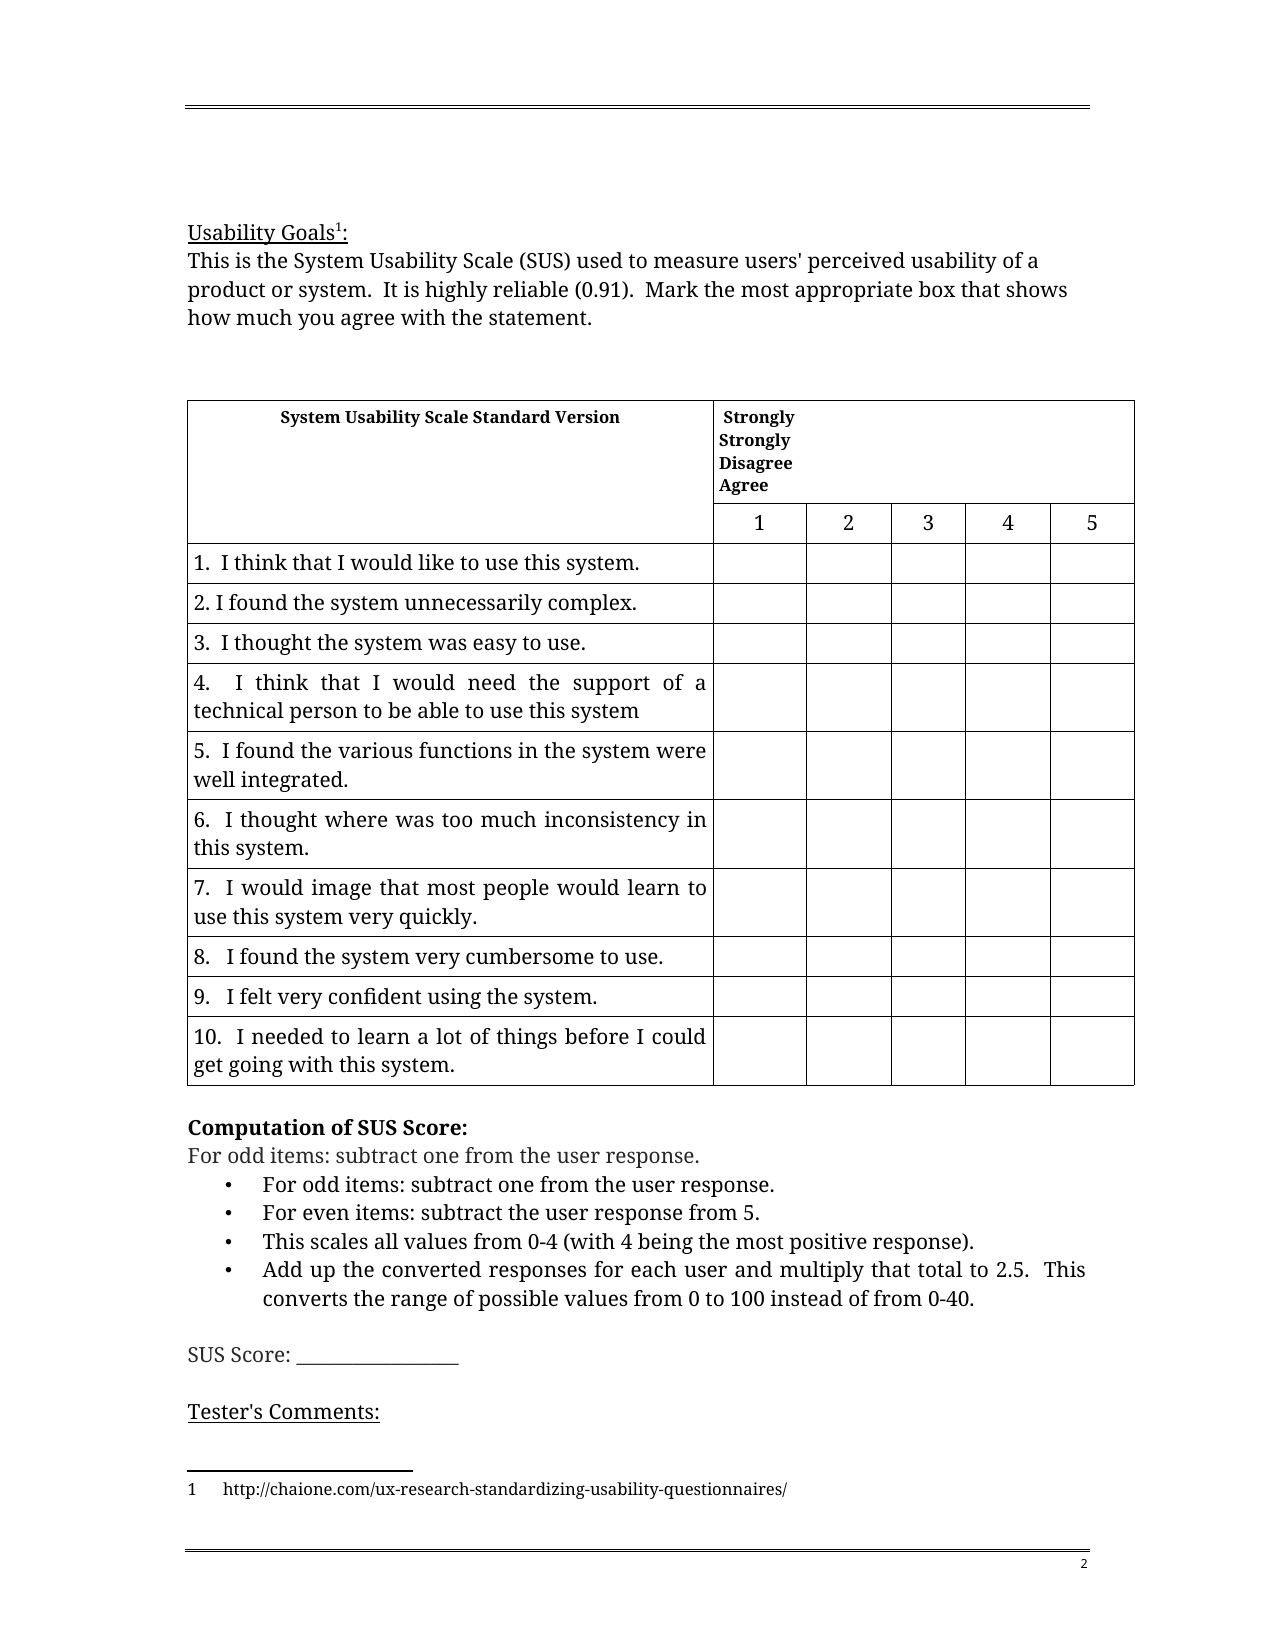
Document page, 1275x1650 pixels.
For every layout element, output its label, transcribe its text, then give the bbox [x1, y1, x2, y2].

table_cell 2 [807, 504, 891, 542]
table_cell [714, 732, 806, 799]
table_cell [807, 544, 891, 582]
table_cell [892, 664, 965, 731]
table_cell 5. I found the various functions in the system were well integrated. [188, 732, 713, 799]
text Usability Goals: [187, 218, 1087, 247]
table_cell [892, 624, 965, 662]
table_cell [807, 732, 891, 799]
table_cell [966, 869, 1050, 936]
table_cell [807, 800, 891, 868]
table_cell [1051, 937, 1134, 976]
table_cell [892, 1017, 965, 1084]
table_header System Usability Scale Standard Version [188, 401, 713, 542]
text Tester's Comments: [187, 1397, 1087, 1454]
table_cell [807, 584, 891, 622]
table_cell [807, 624, 891, 662]
table_cell [1051, 664, 1134, 731]
table_cell [714, 800, 806, 868]
table_cell [1051, 800, 1134, 868]
table_cell [892, 937, 965, 976]
table_cell 2. I found the system unnecessarily complex. [188, 584, 713, 622]
table_cell [807, 1017, 891, 1084]
table_cell [807, 937, 891, 976]
table_cell [892, 732, 965, 799]
table_cell 4. I think that I would need the support of a technical person to be able to use this system [188, 664, 713, 731]
table_cell [966, 1017, 1050, 1084]
table_cell [892, 584, 965, 622]
list Add up the converted responses for each user and multiply that total to 2.5. This converts the range of possible values from 0 to 100 instead of from 0-40. [225, 1255, 1087, 1312]
table_cell 3. I thought the system was easy to use. [188, 624, 713, 662]
table_cell [714, 544, 806, 582]
table_cell [1051, 869, 1134, 936]
table_cell [966, 544, 1050, 582]
table_cell [714, 937, 806, 976]
table_cell [1051, 584, 1134, 622]
table_cell [892, 544, 965, 582]
table_cell [966, 732, 1050, 799]
list For even items: subtract the user response from 5. [225, 1198, 1087, 1227]
table_cell [892, 869, 965, 936]
text This is the System Usability Scale (SUS) used to measure users' perceived usability of a product or system. It is highly reliable (0.91). Mark the most appropriate box that shows how much you agree with the statement. [187, 247, 1087, 332]
table_cell [966, 800, 1050, 868]
list This scales all values from 0-4 (with 4 being the most positive response). [225, 1227, 1087, 1255]
table_cell 9. I felt very confident using the system. [188, 977, 713, 1016]
table_cell [1051, 544, 1134, 582]
table_cell [1051, 624, 1134, 662]
text SUS Score: _________________ [187, 1341, 1087, 1369]
text Computation of SUS Score: [187, 1113, 1087, 1142]
list For odd items: subtract one from the user response. [225, 1170, 1087, 1198]
table_cell [807, 869, 891, 936]
table_cell 7. I would image that most people would learn to use this system very quickly. [188, 869, 713, 936]
text http://chaione.com/ux-research-standardizing-usability-questionnaires/ [187, 1477, 1087, 1500]
table_cell 4 [966, 504, 1050, 542]
table_cell [1051, 977, 1134, 1016]
table_cell 1. I think that I would like to use this system. [188, 544, 713, 582]
table_cell [714, 584, 806, 622]
table_cell [1051, 1017, 1134, 1084]
table_cell [966, 977, 1050, 1016]
table_cell [892, 800, 965, 868]
table_cell 6. I thought where was too much inconsistency in this system. [188, 800, 713, 868]
table_cell 1 [714, 504, 806, 542]
table_header Strongly Strongly Disagree Agree [714, 401, 1134, 502]
table_cell [807, 977, 891, 1016]
table_cell 8. I found the system very cumbersome to use. [188, 937, 713, 976]
table_cell [714, 977, 806, 1016]
table_cell [807, 664, 891, 731]
table_cell [714, 664, 806, 731]
table_cell 10. I needed to learn a lot of things before I could get going with this system. [188, 1017, 713, 1084]
table_cell 5 [1051, 504, 1134, 542]
table_cell [966, 624, 1050, 662]
table_cell [966, 937, 1050, 976]
text For odd items: subtract one from the user response. [187, 1142, 1087, 1170]
table_cell [892, 977, 965, 1016]
table_cell [714, 1017, 806, 1084]
table_cell [966, 584, 1050, 622]
table_cell [714, 869, 806, 936]
table_cell 3 [892, 504, 965, 542]
table_cell [1051, 732, 1134, 799]
table_cell [966, 664, 1050, 731]
table_cell [714, 624, 806, 662]
